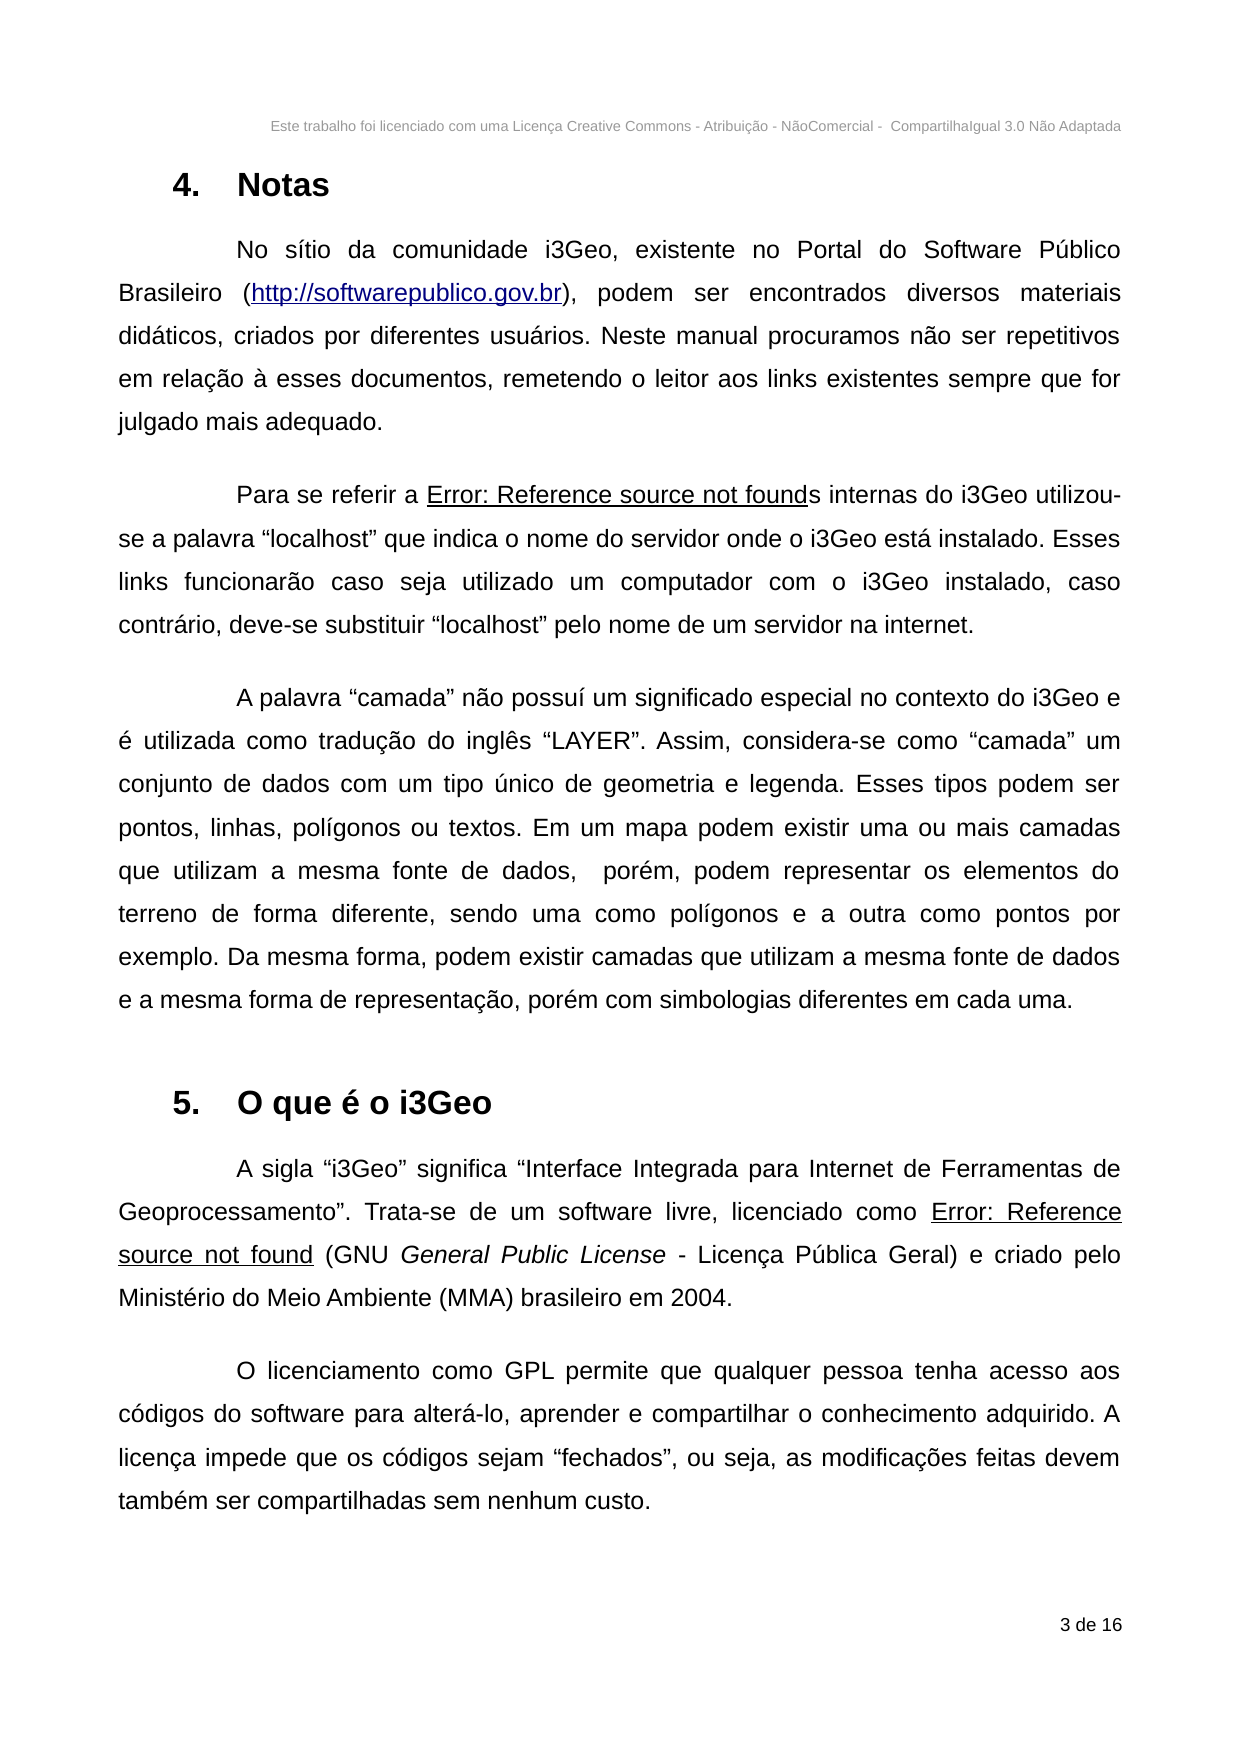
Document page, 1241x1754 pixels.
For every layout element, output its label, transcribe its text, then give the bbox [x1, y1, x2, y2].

subtitle O que é o i3Geo [163, 1083, 1077, 1122]
subtitle Notas [163, 164, 1077, 203]
text No sítio da comunidade i3Geo, existente no Portal do Software Público Brasileiro (http://softwarepublico.gov.br), podem ser encontrados diversos materiais didáticos, criados por diferentes usuários. Neste manual procuramos não ser repetitivos em relação à esses documentos, remetendo o leitor aos links existentes sempre que for julgado mais adequado. [118, 235, 1122, 436]
text A palavra “camada” não possuí um significado especial no contexto do i3Geo e é utilizada como tradução do inglês “LAYER”. Assim, considera-se como “camada” um conjunto de dados com um tipo único de geometria e legenda. Esses tipos podem ser pontos, linhas, polígonos ou textos. Em um mapa podem existir uma ou mais camadas que utilizam a mesma fonte de dados, porém, podem representar os elementos do terreno de forma diferente, sendo uma como polígonos e a outra como pontos por exemplo. Da mesma forma, podem existir camadas que utilizam a mesma fonte de dados e a mesma forma de representação, porém com simbologias diferentes em cada uma. [118, 683, 1122, 1014]
text O licenciamento como GPL permite que qualquer pessoa tenha acesso aos códigos do software para alterá-lo, aprender e compartilhar o conhecimento adquirido. A licença impede que os códigos sejam “fechados”, ou seja, as modificações feitas devem também ser compartilhadas sem nenhum custo. [118, 1356, 1122, 1514]
text A sigla “i3Geo” significa “Interface Integrada para Internet de Ferramentas de Geoprocessamento”. Trata-se de um software livre, licenciado como Erro: Origem da referência não encontrada (GNU General Public License - Licença Pública Geral) e criado pelo Ministério do Meio Ambiente (MMA) brasileiro em 2004. [118, 1154, 1122, 1312]
text Para se referir a Erro: Origem da referência não encontradas internas do i3Geo utilizou-se a palavra “localhost” que indica o nome do servidor onde o i3Geo está instalado. Esses links funcionarão caso seja utilizado um computador com o i3Geo instalado, caso contrário, deve-se substituir “localhost” pelo nome de um servidor na internet. [118, 481, 1122, 639]
